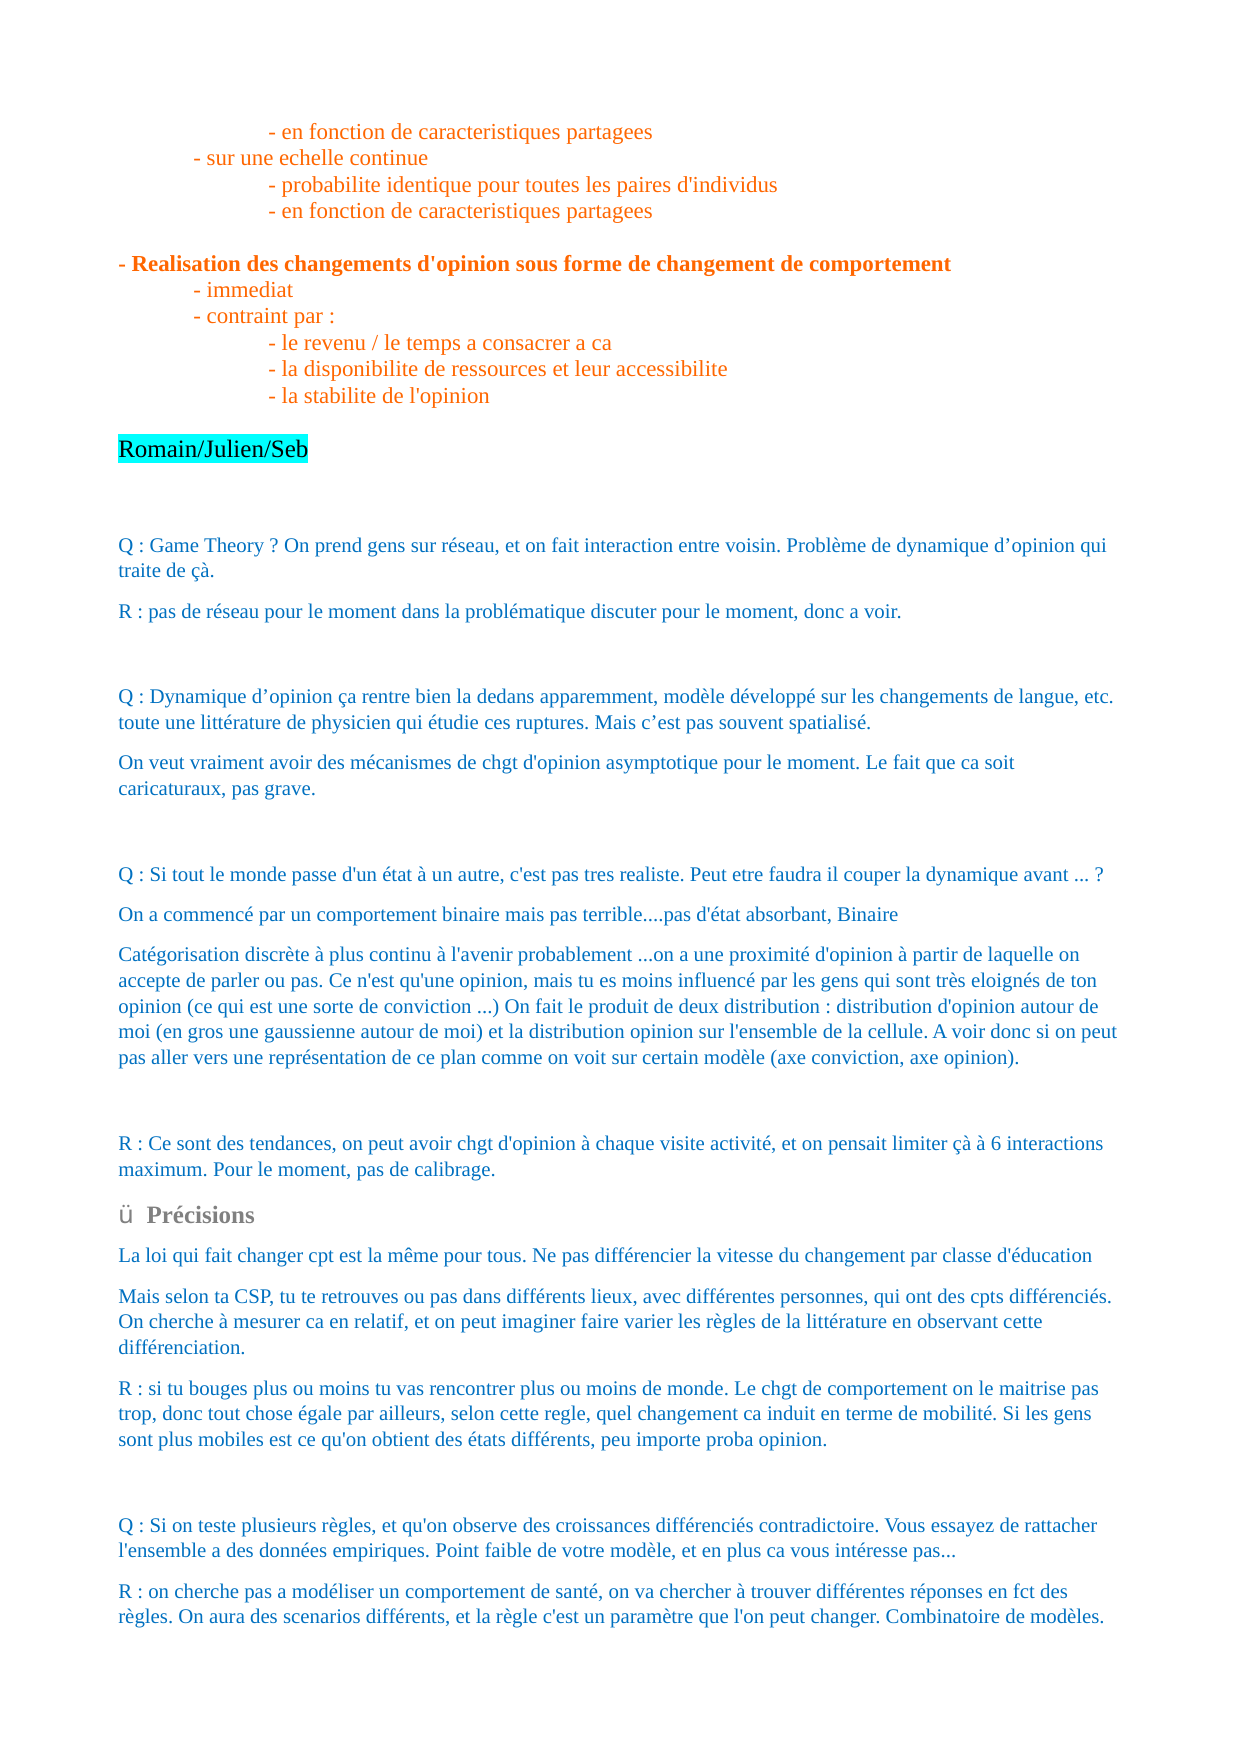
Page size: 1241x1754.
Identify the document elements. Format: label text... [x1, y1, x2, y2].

text Catégorisation discrète à plus continu à l'avenir probablement ...on a une proximité d'opinion à partir de laquelle on accepte de parler ou pas. Ce n'est qu'une opinion, mais tu es moins influencé par les gens qui sont très eloignés de ton opinion (ce qui est une sorte de conviction ...) On fait le produit de deux distribution : distribution d'opinion autour de moi (en gros une gaussienne autour de moi) et la distribution opinion sur l'ensemble de la cellule. A voir donc si on peut pas aller vers une représentation de ce plan comme on voit sur certain modèle (axe conviction, axe opinion). [118, 942, 1123, 1069]
text R : on cherche pas a modéliser un comportement de santé, on va chercher à trouver différentes réponses en fct des règles. On aura des scenarios différents, et la règle c'est un paramètre que l'on peut changer. Combinatoire de modèles. [118, 1578, 1123, 1628]
text Mais selon ta CSP, tu te retrouves ou pas dans différents lieux, avec différentes personnes, qui ont des cpts différenciés. On cherche à mesurer ca en relatif, et on peut imaginer faire varier les règles de la littérature en observant cette différenciation. [118, 1284, 1123, 1359]
text - en fonction de caracteristiques partagees [118, 118, 1123, 144]
text On veut vraiment avoir des mécanismes de chgt d'opinion asymptotique pour le moment. Le fait que ca soit caricaturaux, pas grave. [118, 750, 1123, 800]
text - contraint par : [118, 303, 1123, 329]
text - la disponibilite de ressources et leur accessibilite [118, 355, 1123, 382]
text - sur une echelle continue [118, 144, 1123, 171]
text - en fonction de caracteristiques partagees [118, 197, 1123, 223]
text R : pas de réseau pour le moment dans la problématique discuter pour le moment, donc a voir. [118, 598, 1123, 623]
text - la stabilite de l'opinion [118, 382, 1123, 408]
text - immediat [118, 276, 1123, 303]
text Romain/Julien/Seb [118, 434, 1123, 463]
text Q : Si tout le monde passe d'un état à un autre, c'est pas tres realiste. Peut etre faudra il couper la dynamique avant ... ? [118, 862, 1123, 886]
text - le revenu / le temps a consacrer a ca [118, 329, 1123, 355]
text R : Ce sont des tendances, on peut avoir chgt d'opinion à chaque visite activité, et on pensait limiter çà à 6 interactions maximum. Pour le moment, pas de calibrage. [118, 1131, 1123, 1181]
text - Realisation des changements d'opinion sous forme de changement de comportement [118, 250, 1123, 276]
text La loi qui fait changer cpt est la même pour tous. Ne pas différencier la vitesse du changement par classe d'éducation [118, 1243, 1123, 1267]
text R : si tu bouges plus ou moins tu vas rencontrer plus ou moins de monde. Le chgt de comportement on le maitrise pas trop, donc tout chose égale par ailleurs, selon cette regle, quel changement ca induit en terme de mobilité. Si les gens sont plus mobiles est ce qu'on obtient des états différents, peu importe proba opinion. [118, 1375, 1123, 1451]
text Q : Si on teste plusieurs règles, et qu'on observe des croissances différenciés contradictoire. Vous essayez de rattacher l'ensemble a des données empiriques. Point faible de votre modèle, et en plus ca vous intéresse pas... [118, 1512, 1123, 1562]
text On a commencé par un comportement binaire mais pas terrible....pas d'état absorbant, Binaire [118, 902, 1123, 926]
text Q : Game Theory ? On prend gens sur réseau, et on fait interaction entre voisin. Problème de dynamique d’opinion qui traite de çà. [118, 532, 1123, 582]
text Q : Dynamique d’opinion ça rentre bien la dedans apparemment, modèle développé sur les changements de langue, etc. toute une littérature de physicien qui étudie ces ruptures. Mais c’est pas souvent spatialisé. [118, 684, 1123, 734]
subtitle ü Précisions [118, 1197, 1123, 1231]
text - probabilite identique pour toutes les paires d'individus [118, 171, 1123, 197]
